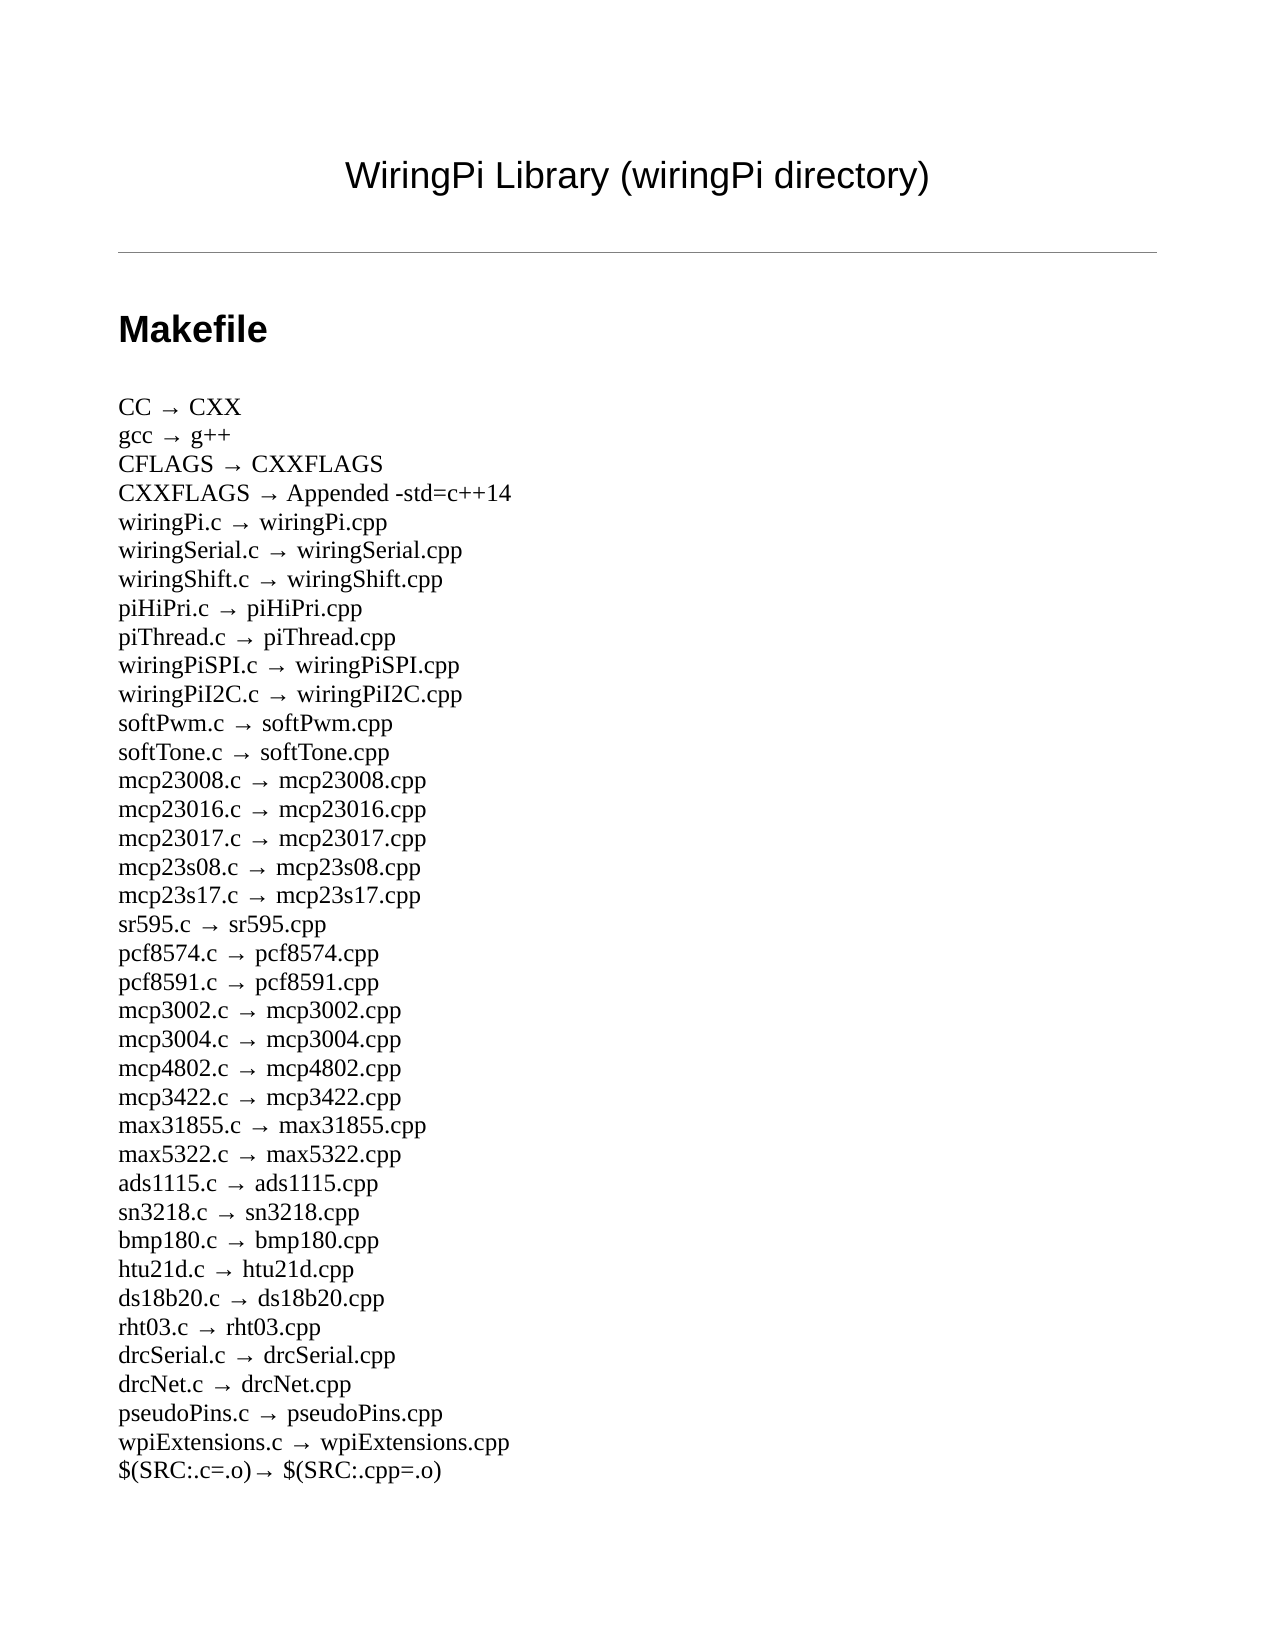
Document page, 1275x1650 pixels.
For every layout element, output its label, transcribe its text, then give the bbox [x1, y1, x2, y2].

text mcp23s17.c → mcp23s17.cpp [118, 880, 1157, 909]
text pseudoPins.c → pseudoPins.cpp [118, 1398, 1157, 1427]
text wiringPiI2C.c → wiringPiI2C.cpp [118, 679, 1157, 708]
text bmp180.c → bmp180.cpp [118, 1225, 1157, 1254]
text CFLAGS → CXXFLAGS [118, 449, 1157, 478]
text softTone.c → softTone.cpp [118, 737, 1157, 765]
text max5322.c → max5322.cpp [118, 1139, 1157, 1168]
text softPwm.c → softPwm.cpp [118, 708, 1157, 737]
text CXXFLAGS → Appended -std=c++14 [118, 478, 1157, 507]
text drcSerial.c → drcSerial.cpp [118, 1340, 1157, 1369]
text rht03.c → rht03.cpp [118, 1312, 1157, 1340]
text mcp3422.c → mcp3422.cpp [118, 1082, 1157, 1110]
text gcc → g++ [118, 420, 1157, 449]
text ds18b20.c → ds18b20.cpp [118, 1283, 1157, 1312]
text wpiExtensions.c → wpiExtensions.cpp [118, 1427, 1157, 1455]
text $(SRC:.c=.o)→ $(SRC:.cpp=.o) [118, 1455, 1157, 1484]
text wiringPi.c → wiringPi.cpp [118, 507, 1157, 535]
text mcp23008.c → mcp23008.cpp [118, 765, 1157, 794]
subtitle WiringPi Library (wiringPi directory) [118, 153, 1157, 196]
text mcp3002.c → mcp3002.cpp [118, 995, 1157, 1024]
text mcp23016.c → mcp23016.cpp [118, 794, 1157, 823]
text piHiPri.c → piHiPri.cpp [118, 593, 1157, 622]
text sr595.c → sr595.cpp [118, 909, 1157, 938]
text piThread.c → piThread.cpp [118, 622, 1157, 650]
text htu21d.c → htu21d.cpp [118, 1254, 1157, 1283]
text pcf8574.c → pcf8574.cpp [118, 938, 1157, 967]
text wiringPiSPI.c → wiringPiSPI.cpp [118, 650, 1157, 679]
text mcp23017.c → mcp23017.cpp [118, 823, 1157, 852]
text CC → CXX [118, 392, 1157, 420]
text mcp23s08.c → mcp23s08.cpp [118, 852, 1157, 880]
text mcp4802.c → mcp4802.cpp [118, 1053, 1157, 1082]
text ads1115.c → ads1115.cpp [118, 1168, 1157, 1197]
text sn3218.c → sn3218.cpp [118, 1197, 1157, 1225]
subtitle Makefile [118, 307, 1157, 350]
text mcp3004.c → mcp3004.cpp [118, 1024, 1157, 1053]
text drcNet.c → drcNet.cpp [118, 1369, 1157, 1398]
text pcf8591.c → pcf8591.cpp [118, 967, 1157, 995]
text wiringSerial.c → wiringSerial.cpp [118, 535, 1157, 564]
text max31855.c → max31855.cpp [118, 1110, 1157, 1139]
text wiringShift.c → wiringShift.cpp [118, 564, 1157, 593]
